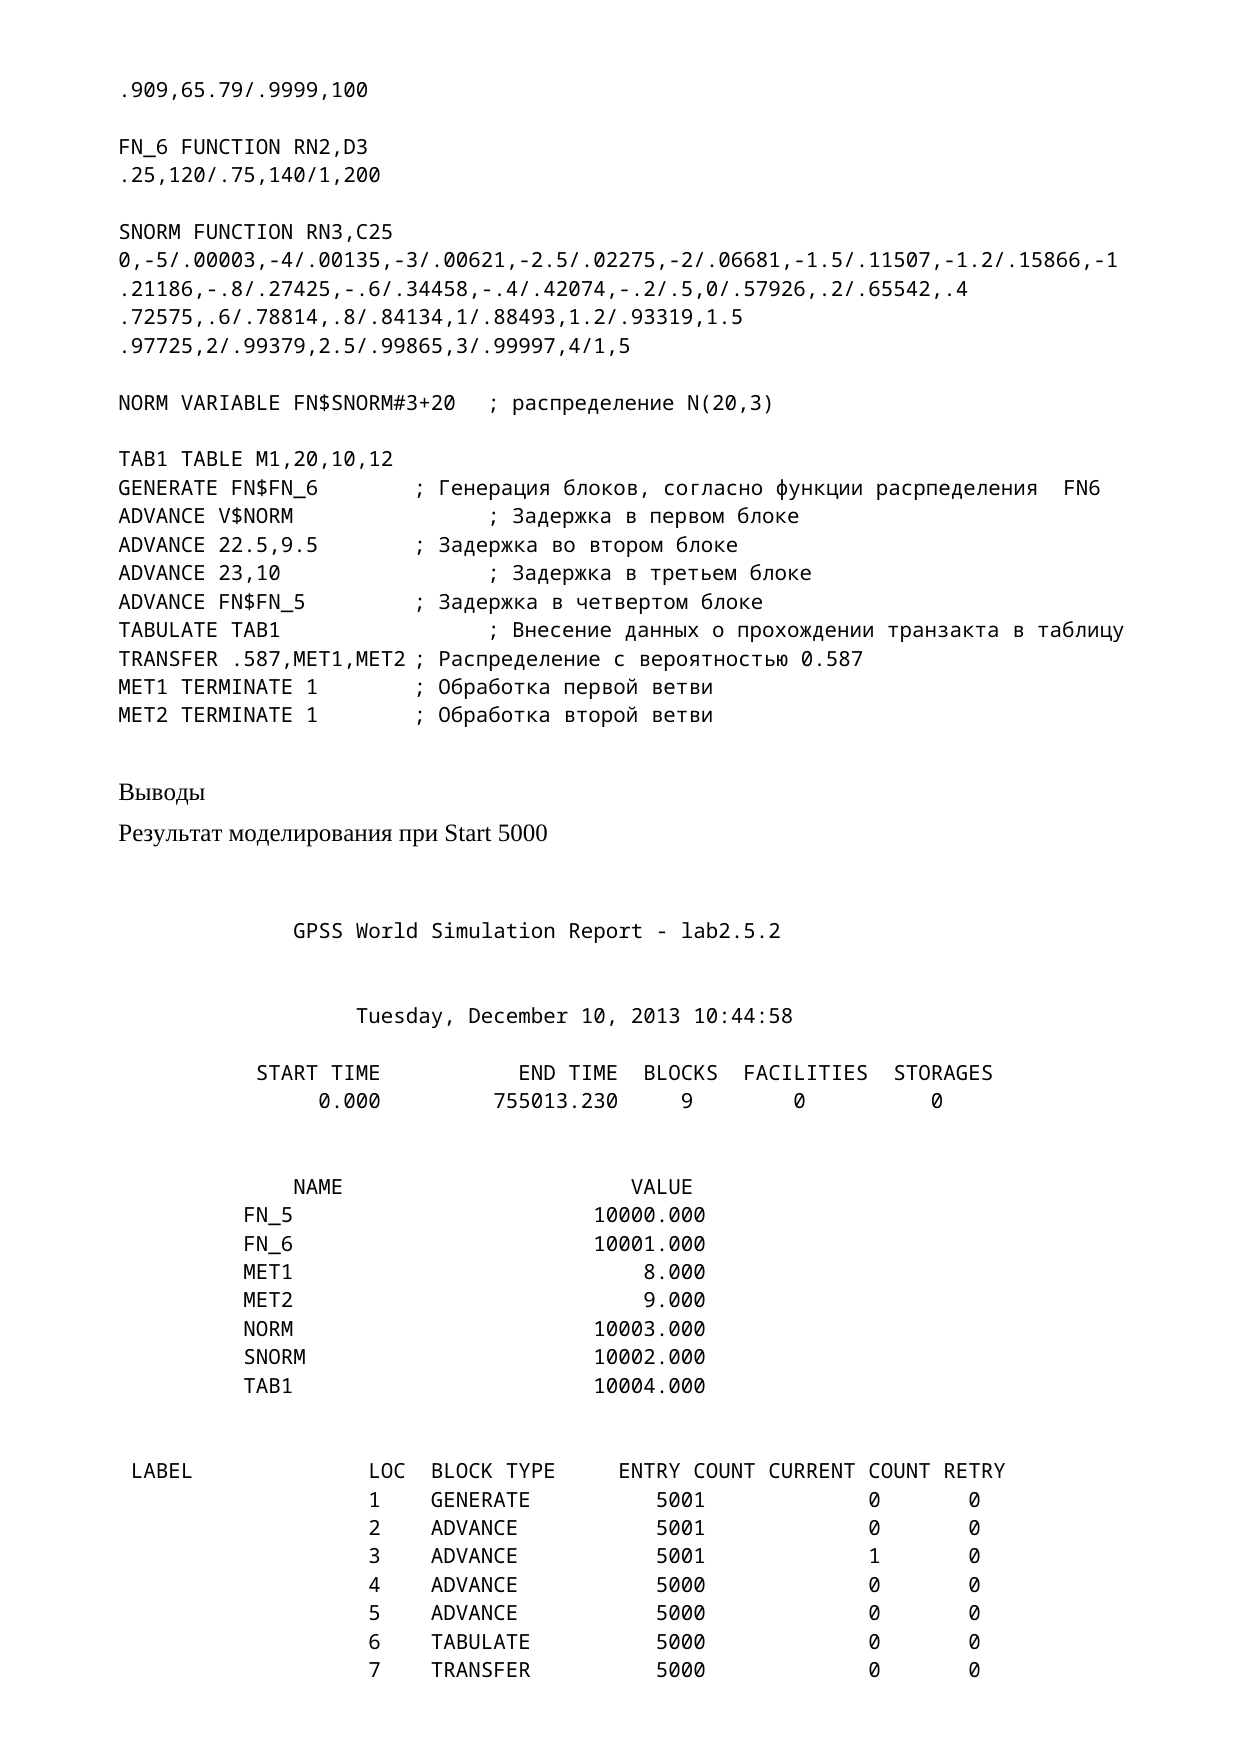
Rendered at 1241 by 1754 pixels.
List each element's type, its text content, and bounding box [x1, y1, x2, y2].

text ADVANCE 22.5,9.5 ; Задержка во втором блоке [118, 530, 1162, 558]
text Выводы [118, 777, 1162, 805]
text ADVANCE 23,10 ; Задержка в третьем блоке [118, 558, 1162, 587]
text 0,-5/.00003,-4/.00135,-3/.00621,-2.5/.02275,-2/.06681,-1.5/.11507,-1.2/.15866,-1 [118, 246, 1162, 274]
text GENERATE FN$FN_6 ; Генерация блоков, согласно функции расрпеделения FN6 [118, 473, 1162, 501]
text FN_6 FUNCTION RN2,D3 [118, 132, 1162, 160]
text FN_5 10000.000 [118, 1200, 1162, 1229]
text 0.000 755013.230 9 0 0 [118, 1087, 1162, 1115]
text LABEL LOC BLOCK TYPE ENTRY COUNT CURRENT COUNT RETRY [118, 1456, 1162, 1485]
text MET2 9.000 [118, 1286, 1162, 1314]
text .97725,2/.99379,2.5/.99865,3/.99997,4/1,5 [118, 331, 1162, 359]
text MET2 TERMINATE 1 ; Обработка второй ветви [118, 701, 1162, 729]
text TRANSFER .587,MET1,MET2 ; Распределение с вероятностью 0.587 [118, 644, 1162, 672]
text 4 ADVANCE 5000 0 0 [118, 1570, 1162, 1598]
text 5 ADVANCE 5000 0 0 [118, 1598, 1162, 1627]
text Tuesday, December 10, 2013 10:44:58 [118, 1001, 1162, 1030]
text SNORM FUNCTION RN3,C25 [118, 217, 1162, 246]
text SNORM 10002.000 [118, 1342, 1162, 1371]
text 3 ADVANCE 5001 1 0 [118, 1542, 1162, 1570]
text MET1 8.000 [118, 1257, 1162, 1286]
text TAB1 TABLE M1,20,10,12 [118, 444, 1162, 473]
text Результат моделирования при Start 5000 [118, 818, 1162, 847]
text NORM VARIABLE FN$SNORM#3+20 ; распределение N(20,3) [118, 388, 1162, 416]
text START TIME END TIME BLOCKS FACILITIES STORAGES [118, 1058, 1162, 1087]
text .21186,-.8/.27425,-.6/.34458,-.4/.42074,-.2/.5,0/.57926,.2/.65542,.4 [118, 274, 1162, 302]
text MET1 TERMINATE 1 ; Обработка первой ветви [118, 672, 1162, 701]
text .909,65.79/.9999,100 [118, 75, 1162, 103]
text 6 TABULATE 5000 0 0 [118, 1627, 1162, 1655]
text NORM 10003.000 [118, 1314, 1162, 1342]
text ADVANCE V$NORM ; Задержка в первом блоке [118, 501, 1162, 530]
text 2 ADVANCE 5001 0 0 [118, 1513, 1162, 1542]
text GPSS World Simulation Report - lab2.5.2 [118, 916, 1162, 944]
text NAME VALUE [118, 1172, 1162, 1200]
text .25,120/.75,140/1,200 [118, 160, 1162, 189]
text ADVANCE FN$FN_5 ; Задержка в четвертом блоке [118, 587, 1162, 615]
text 1 GENERATE 5001 0 0 [118, 1485, 1162, 1513]
text 7 TRANSFER 5000 0 0 [118, 1655, 1162, 1684]
text TABULATE TAB1 ; Внесение данных о прохождении транзакта в таблицу [118, 615, 1162, 644]
text .72575,.6/.78814,.8/.84134,1/.88493,1.2/.93319,1.5 [118, 302, 1162, 331]
text FN_6 10001.000 [118, 1229, 1162, 1257]
text TAB1 10004.000 [118, 1371, 1162, 1399]
